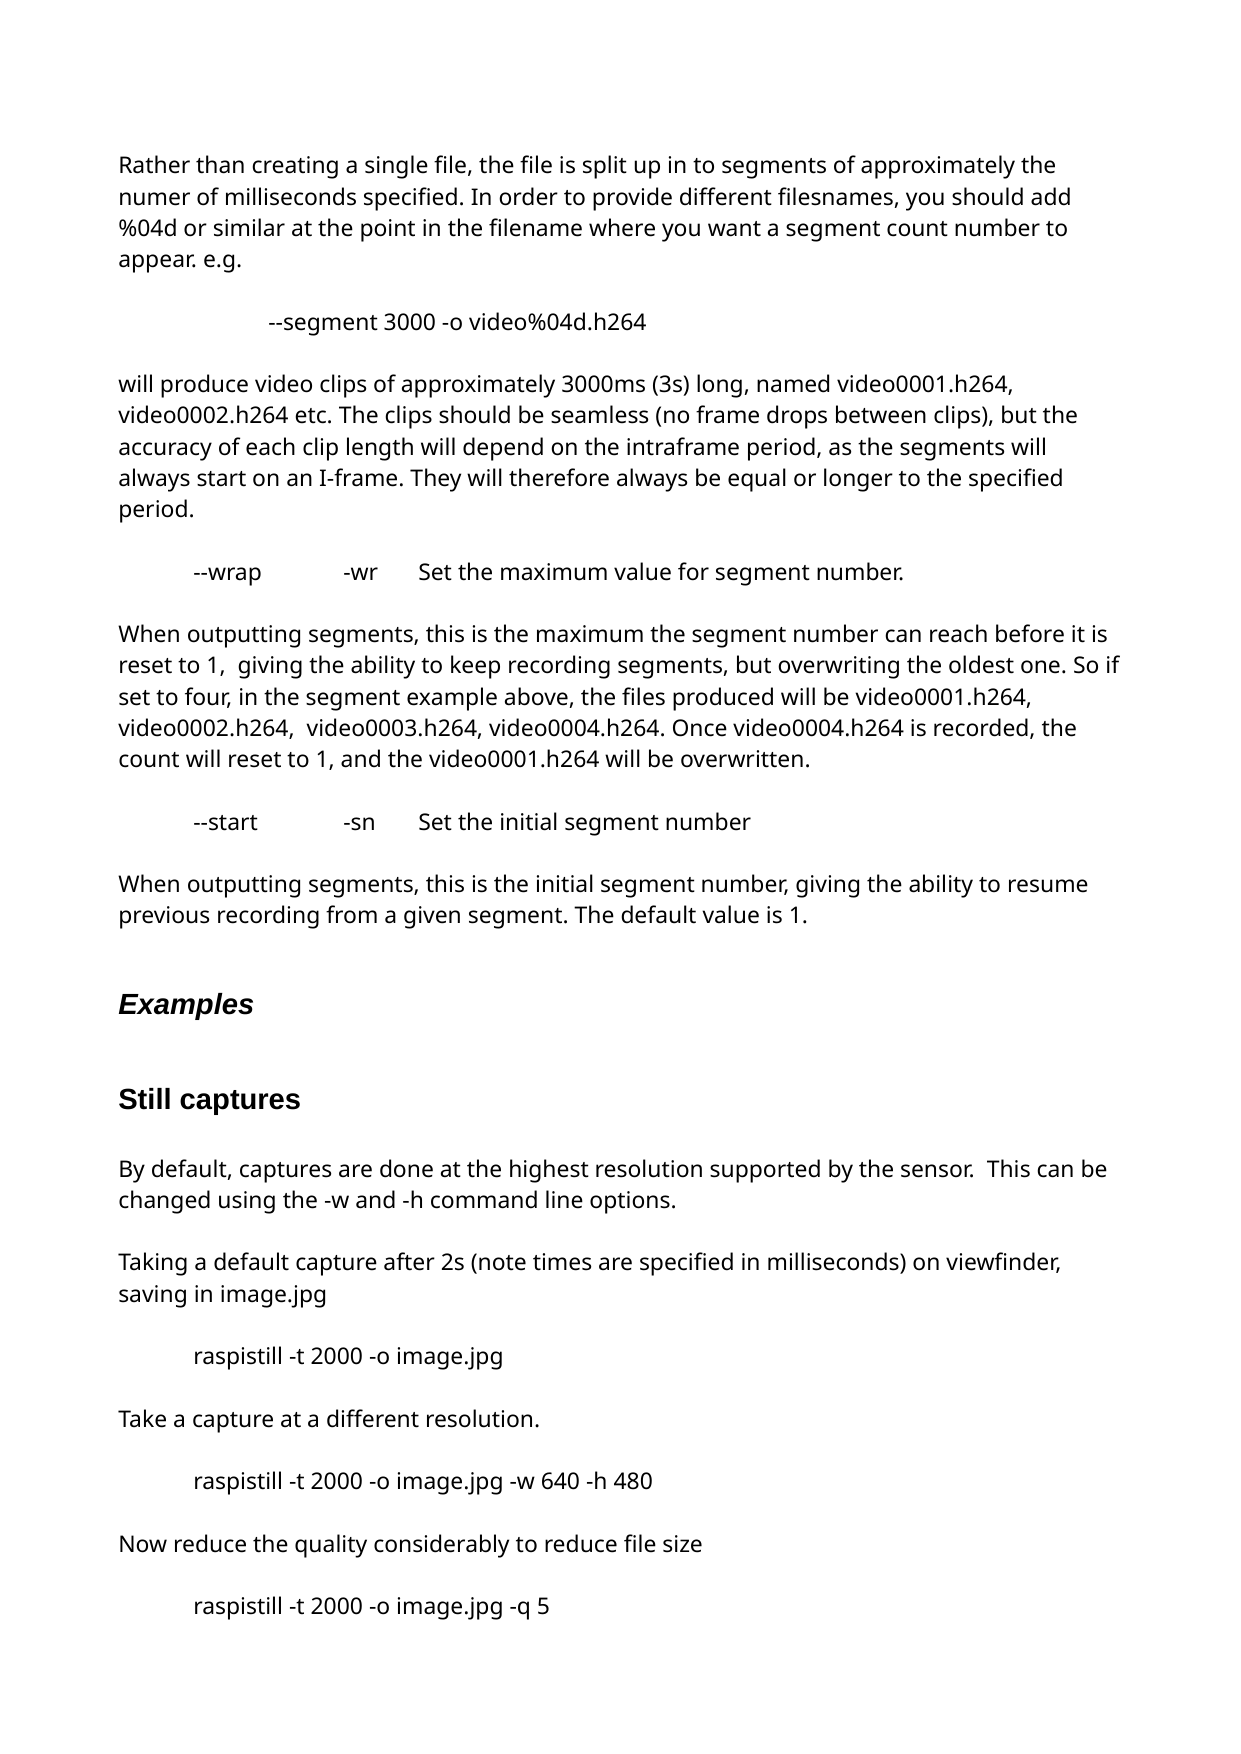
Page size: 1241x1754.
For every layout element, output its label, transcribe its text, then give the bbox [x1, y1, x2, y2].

text Take a capture at a different resolution. [118, 1402, 1122, 1434]
text Rather than creating a single file, the file is split up in to segments of approximately the numer of milliseconds specified. In order to provide different filesnames, you should add %04d or similar at the point in the filename where you want a segment count number to appear. e.g. [118, 149, 1122, 274]
text When outputting segments, this is the maximum the segment number can reach before it is reset to 1, giving the ability to keep recording segments, but overwriting the oldest one. So if set to four, in the segment example above, the files produced will be video0001.h264, video0002.h264, video0003.h264, video0004.h264. Once video0004.h264 is recorded, the count will reset to 1, and the video0001.h264 will be overwritten. [118, 618, 1122, 774]
text raspistill -t 2000 -o image.jpg [118, 1340, 1122, 1371]
text --wrap -wr Set the maximum value for segment number. [118, 556, 1122, 587]
text Taking a default capture after 2s (note times are specified in milliseconds) on viewfinder, saving in image.jpg [118, 1246, 1122, 1309]
text will produce video clips of approximately 3000ms (3s) long, named video0001.h264, video0002.h264 etc. The clips should be seamless (no frame drops between clips), but the accuracy of each clip length will depend on the intraframe period, as the segments will always start on an I-frame. They will therefore always be equal or longer to the specified period. [118, 368, 1122, 524]
text --segment 3000 -o video%04d.h264 [118, 306, 1122, 337]
text Now reduce the quality considerably to reduce file size [118, 1527, 1122, 1559]
text By default, captures are done at the highest resolution supported by the sensor. This can be changed using the -w and -h command line options. [118, 1152, 1122, 1215]
text --start -sn Set the initial segment number [118, 806, 1122, 837]
subtitle Still captures [118, 1082, 1122, 1116]
text raspistill -t 2000 -o image.jpg -w 640 -h 480 [118, 1465, 1122, 1496]
text raspistill -t 2000 -o image.jpg -q 5 [118, 1590, 1122, 1621]
text When outputting segments, this is the initial segment number, giving the ability to resume previous recording from a given segment. The default value is 1. [118, 868, 1122, 931]
subtitle Examples [118, 987, 1122, 1020]
